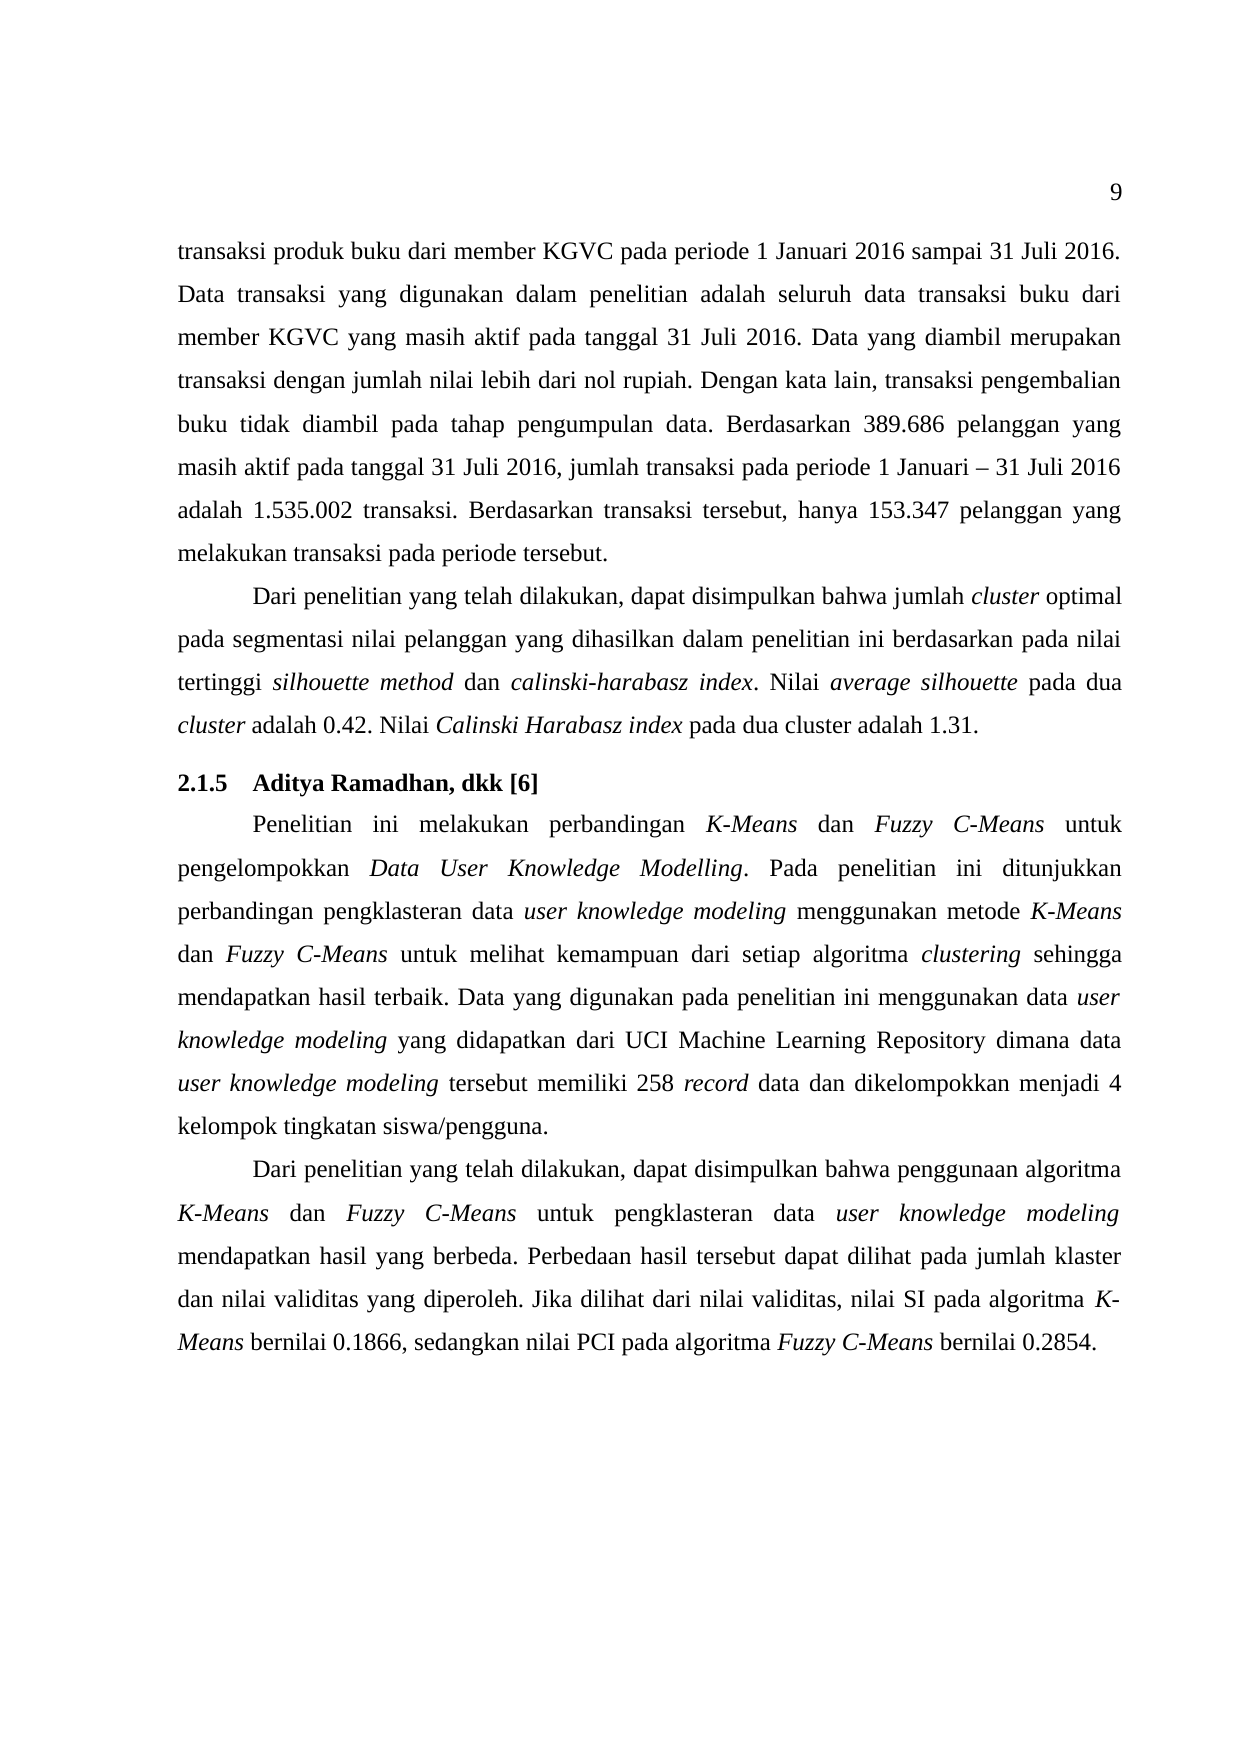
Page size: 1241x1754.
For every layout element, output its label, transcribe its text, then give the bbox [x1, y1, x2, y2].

text Penelitian ini melakukan perbandingan K-Means dan Fuzzy C-Means untuk pengelompokkan Data User Knowledge Modelling. Pada penelitian ini ditunjukkan perbandingan pengklasteran data user knowledge modeling menggunakan metode K-Means dan Fuzzy C-Means untuk melihat kemampuan dari setiap algoritma clustering sehingga mendapatkan hasil terbaik. Data yang digunakan pada penelitian ini menggunakan data user knowledge modeling yang didapatkan dari UCI Machine Learning Repository dimana data user knowledge modeling tersebut memiliki 258 record data dan dikelompokkan menjadi 4 kelompok tingkatan siswa/pengguna. [177, 809, 1122, 1140]
text Dari penelitian yang telah dilakukan, dapat disimpulkan bahwa jumlah cluster optimal pada segmentasi nilai pelanggan yang dihasilkan dalam penelitian ini berdasarkan pada nilai tertinggi silhouette method dan calinski-harabasz index. Nilai average silhouette pada dua cluster adalah 0.42. Nilai Calinski Harabasz index pada dua cluster adalah 1.31. [177, 581, 1122, 739]
subtitle Aditya Ramadhan, dkk [6]⁠ [177, 768, 1122, 797]
text Dari penelitian yang telah dilakukan, dapat disimpulkan bahwa penggunaan algoritma K-Means dan Fuzzy C-Means untuk pengklasteran data user knowledge modeling mendapatkan hasil yang berbeda. Perbedaan hasil tersebut dapat dilihat pada jumlah klaster dan nilai validitas yang diperoleh. Jika dilihat dari nilai validitas, nilai SI pada algoritma K-Means bernilai 0.1866, sedangkan nilai PCI pada algoritma Fuzzy C-Means bernilai 0.2854. [177, 1154, 1122, 1356]
text transaksi produk buku dari member KGVC pada periode 1 Januari 2016 sampai 31 Juli 2016. Data transaksi yang digunakan dalam penelitian adalah seluruh data transaksi buku dari member KGVC yang masih aktif pada tanggal 31 Juli 2016. Data yang diambil merupakan transaksi dengan jumlah nilai lebih dari nol rupiah. Dengan kata lain, transaksi pengembalian buku tidak diambil pada tahap pengumpulan data. Berdasarkan 389.686 pelanggan yang masih aktif pada tanggal 31 Juli 2016, jumlah transaksi pada periode 1 Januari – 31 Juli 2016 adalah 1.535.002 transaksi. Berdasarkan transaksi tersebut, hanya 153.347 pelanggan yang melakukan transaksi pada periode tersebut. [177, 236, 1122, 567]
